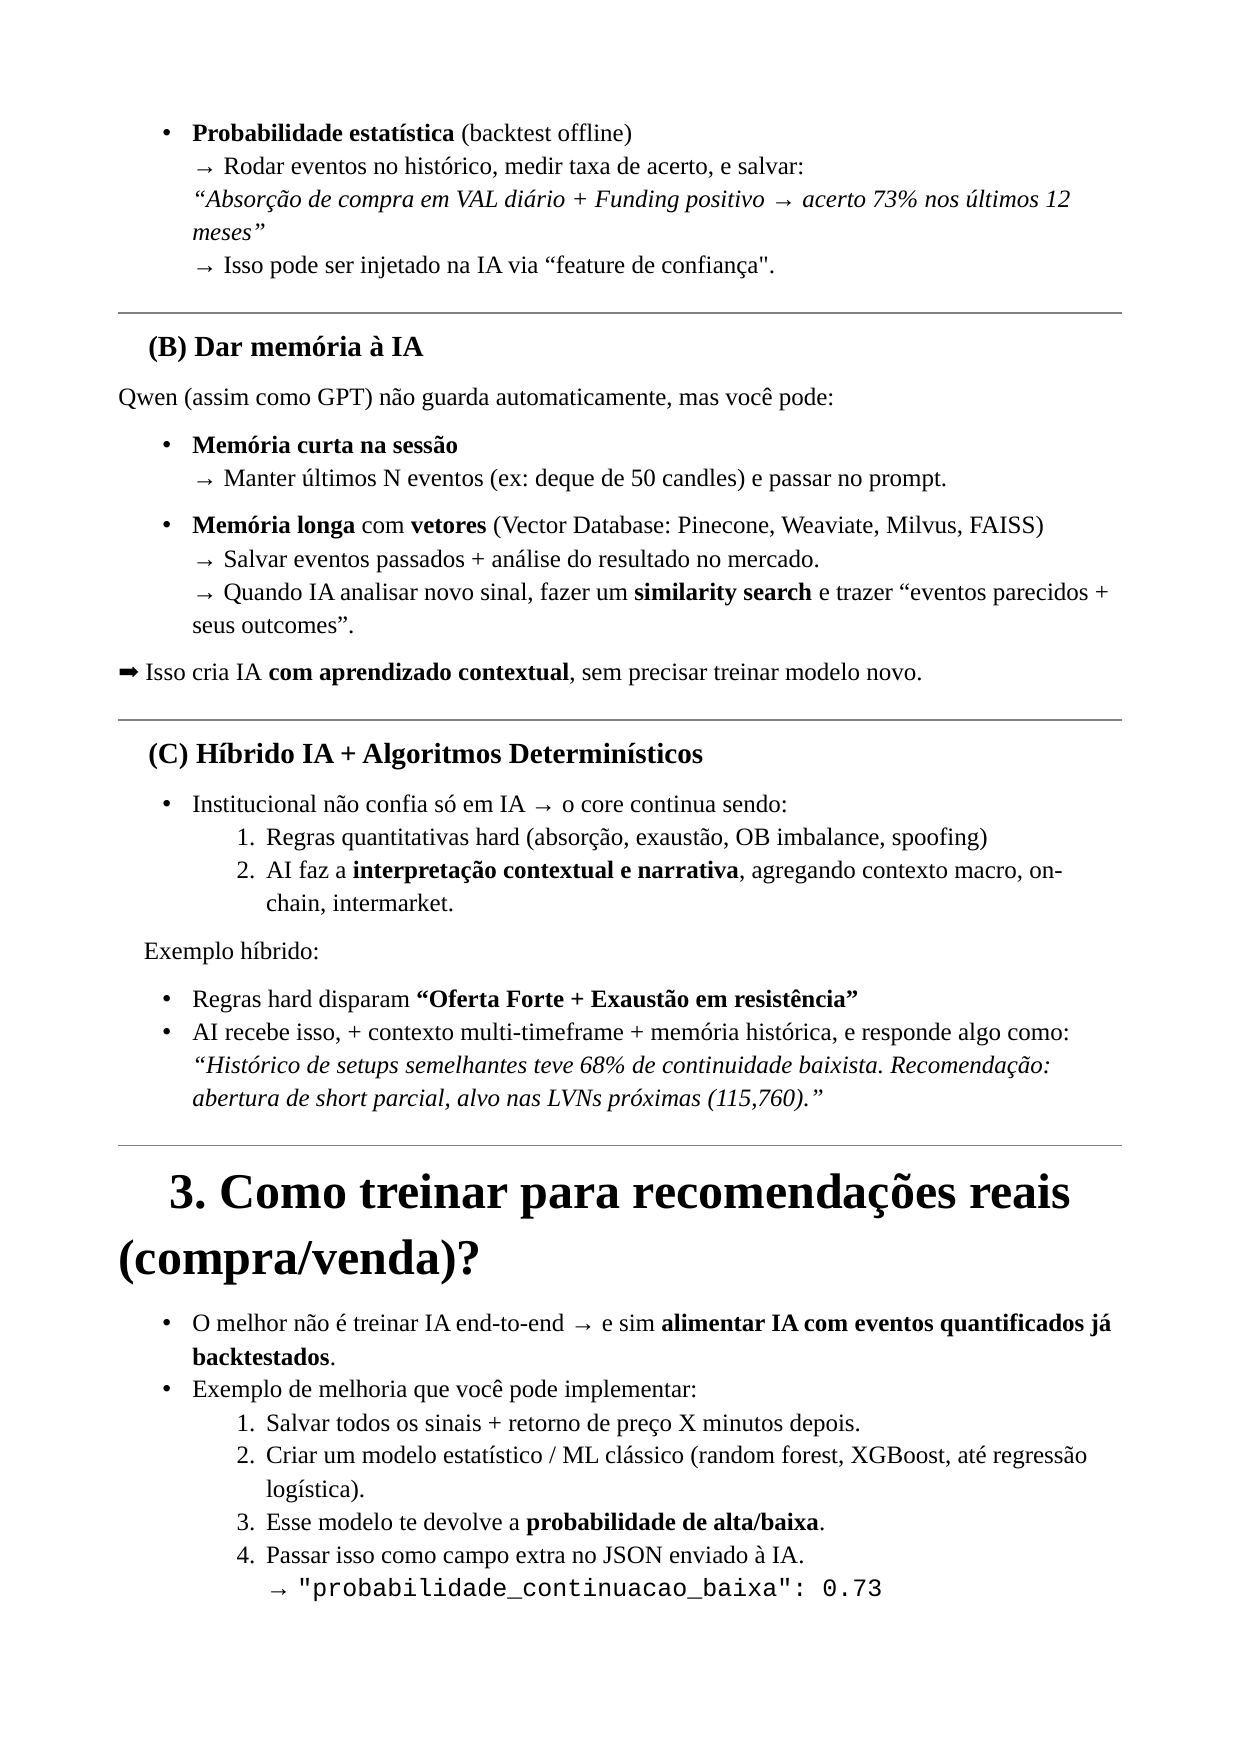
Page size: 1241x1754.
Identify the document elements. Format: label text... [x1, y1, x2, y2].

list Passar isso como campo extra no JSON enviado à IA. → "probabilidade_continuacao_baixa": 0.73 [236, 1540, 1122, 1603]
subtitle 🧠 3. Como treinar para recomendações reais (compra/venda)? [118, 1162, 1122, 1285]
subtitle ✅ (B) Dar memória à IA [118, 329, 1122, 363]
text ➡️ Isso cria IA com aprendizado contextual, sem precisar treinar modelo novo. [118, 657, 1122, 686]
list Regras quantitativas hard (absorção, exaustão, OB imbalance, spoofing) [236, 822, 1122, 851]
list Salvar todos os sinais + retorno de preço X minutos depois. [236, 1408, 1122, 1436]
list Regras hard disparam “Oferta Forte + Exaustão em resistência” [162, 984, 1122, 1012]
list Probabilidade estatística (backtest offline) → Rodar eventos no histórico, medir taxa de acerto, e salvar: “Absorção de compra em VAL diário + Funding positivo → acerto 73% nos últimos 12 meses” → Isso pode ser injetado na IA via “feature de confiança". [162, 118, 1122, 279]
list Criar um modelo estatístico / ML clássico (random forest, XGBoost, até regressão logística). [236, 1441, 1122, 1502]
list Memória longa com vetores (Vector Database: Pinecone, Weaviate, Milvus, FAISS) → Salvar eventos passados + análise do resultado no mercado. → Quando IA analisar novo sinal, fazer um similarity search e trazer “eventos parecidos + seus outcomes”. [162, 511, 1122, 638]
list Institucional não confia só em IA → o core continua sendo: [162, 789, 1122, 818]
subtitle ✅ (C) Híbrido IA + Algoritmos Determinísticos [118, 736, 1122, 770]
list Memória curta na sessão → Manter últimos N eventos (ex: deque de 50 candles) e passar no prompt. [162, 430, 1122, 492]
list AI faz a interpretação contextual e narrativa, agregando contexto macro, on-chain, intermarket. [236, 856, 1122, 917]
list Esse modelo te devolve a probabilidade de alta/baixa. [236, 1507, 1122, 1535]
text Qwen (assim como GPT) não guarda automaticamente, mas você pode: [118, 382, 1122, 411]
list AI recebe isso, + contexto multi-timeframe + memória histórica, e responde algo como: “Histórico de setups semelhantes teve 68% de continuidade baixista. Recomendação: abertura de short parcial, alvo nas LVNs próximas (115,760).” [162, 1017, 1122, 1112]
text 💡 Exemplo híbrido: [118, 936, 1122, 965]
list O melhor não é treinar IA end-to-end → e sim alimentar IA com eventos quantificados já backtestados. [162, 1308, 1122, 1370]
list Exemplo de melhoria que você pode implementar: [162, 1374, 1122, 1403]
